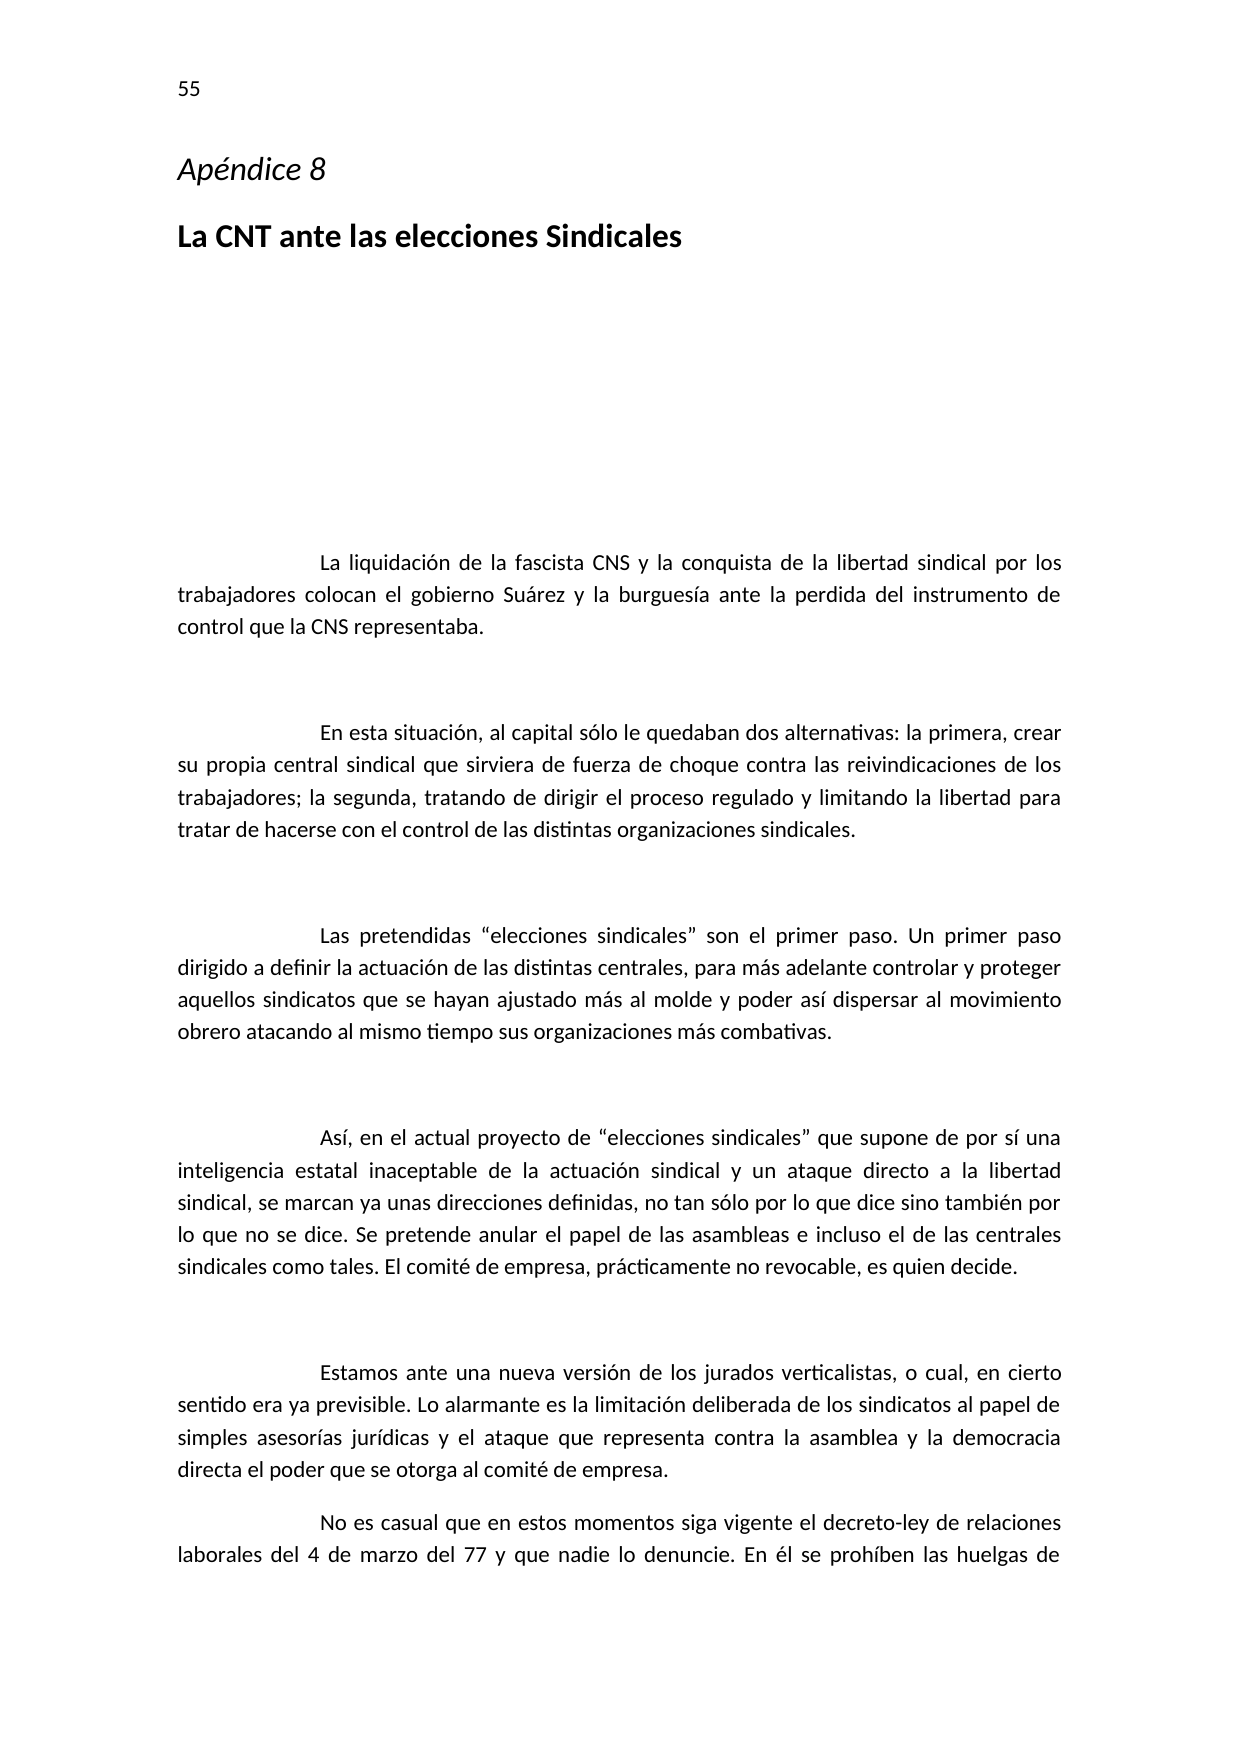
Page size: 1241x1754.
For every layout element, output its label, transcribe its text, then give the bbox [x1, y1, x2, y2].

text La CNT ante las elecciones Sindicales [177, 215, 1063, 256]
text Estamos ante una nueva versión de los jurados verticalistas, o cual, en cierto sentido era ya previsible. Lo alarmante es la limitación deliberada de los sindicatos al papel de simples asesorías jurídicas y el ataque que representa contra la asamblea y la democracia directa el poder que se otorga al comité de empresa. [177, 1358, 1063, 1483]
text Así, en el actual proyecto de “elecciones sindicales” que supone de por sí una inteligencia estatal inaceptable de la actuación sindical y un ataque directo a la libertad sindical, se marcan ya unas direcciones definidas, no tan sólo por lo que dice sino también por lo que no se dice. Se pretende anular el papel de las asambleas e incluso el de las centrales sindicales como tales. El comité de empresa, prácticamente no revocable, es quien decide. [177, 1123, 1063, 1280]
text Apéndice 8 [177, 148, 1063, 188]
text Las pretendidas “elecciones sindicales” son el primer paso. Un primer paso dirigido a definir la actuación de las distintas centrales, para más adelante controlar y proteger aquellos sindicatos que se hayan ajustado más al molde y poder así dispersar al movimiento obrero atacando al mismo tiempo sus organizaciones más combativas. [177, 921, 1063, 1046]
text En esta situación, al capital sólo le quedaban dos alternativas: la primera, crear su propia central sindical que sirviera de fuerza de choque contra las reivindicaciones de los trabajadores; la segunda, tratando de dirigir el proceso regulado y limitando la libertad para tratar de hacerse con el control de las distintas organizaciones sindicales. [177, 718, 1063, 843]
text No es casual que en estos momentos siga vigente el decreto-ley de relaciones laborales del 4 de marzo del 77 y que nadie lo denuncie. En él se prohíben las huelgas de [177, 1508, 1063, 1568]
text La liquidación de la fascista CNS y la conquista de la libertad sindical por los trabajadores colocan el gobierno Suárez y la burguesía ante la perdida del instrumento de control que la CNS representaba. [177, 548, 1063, 640]
